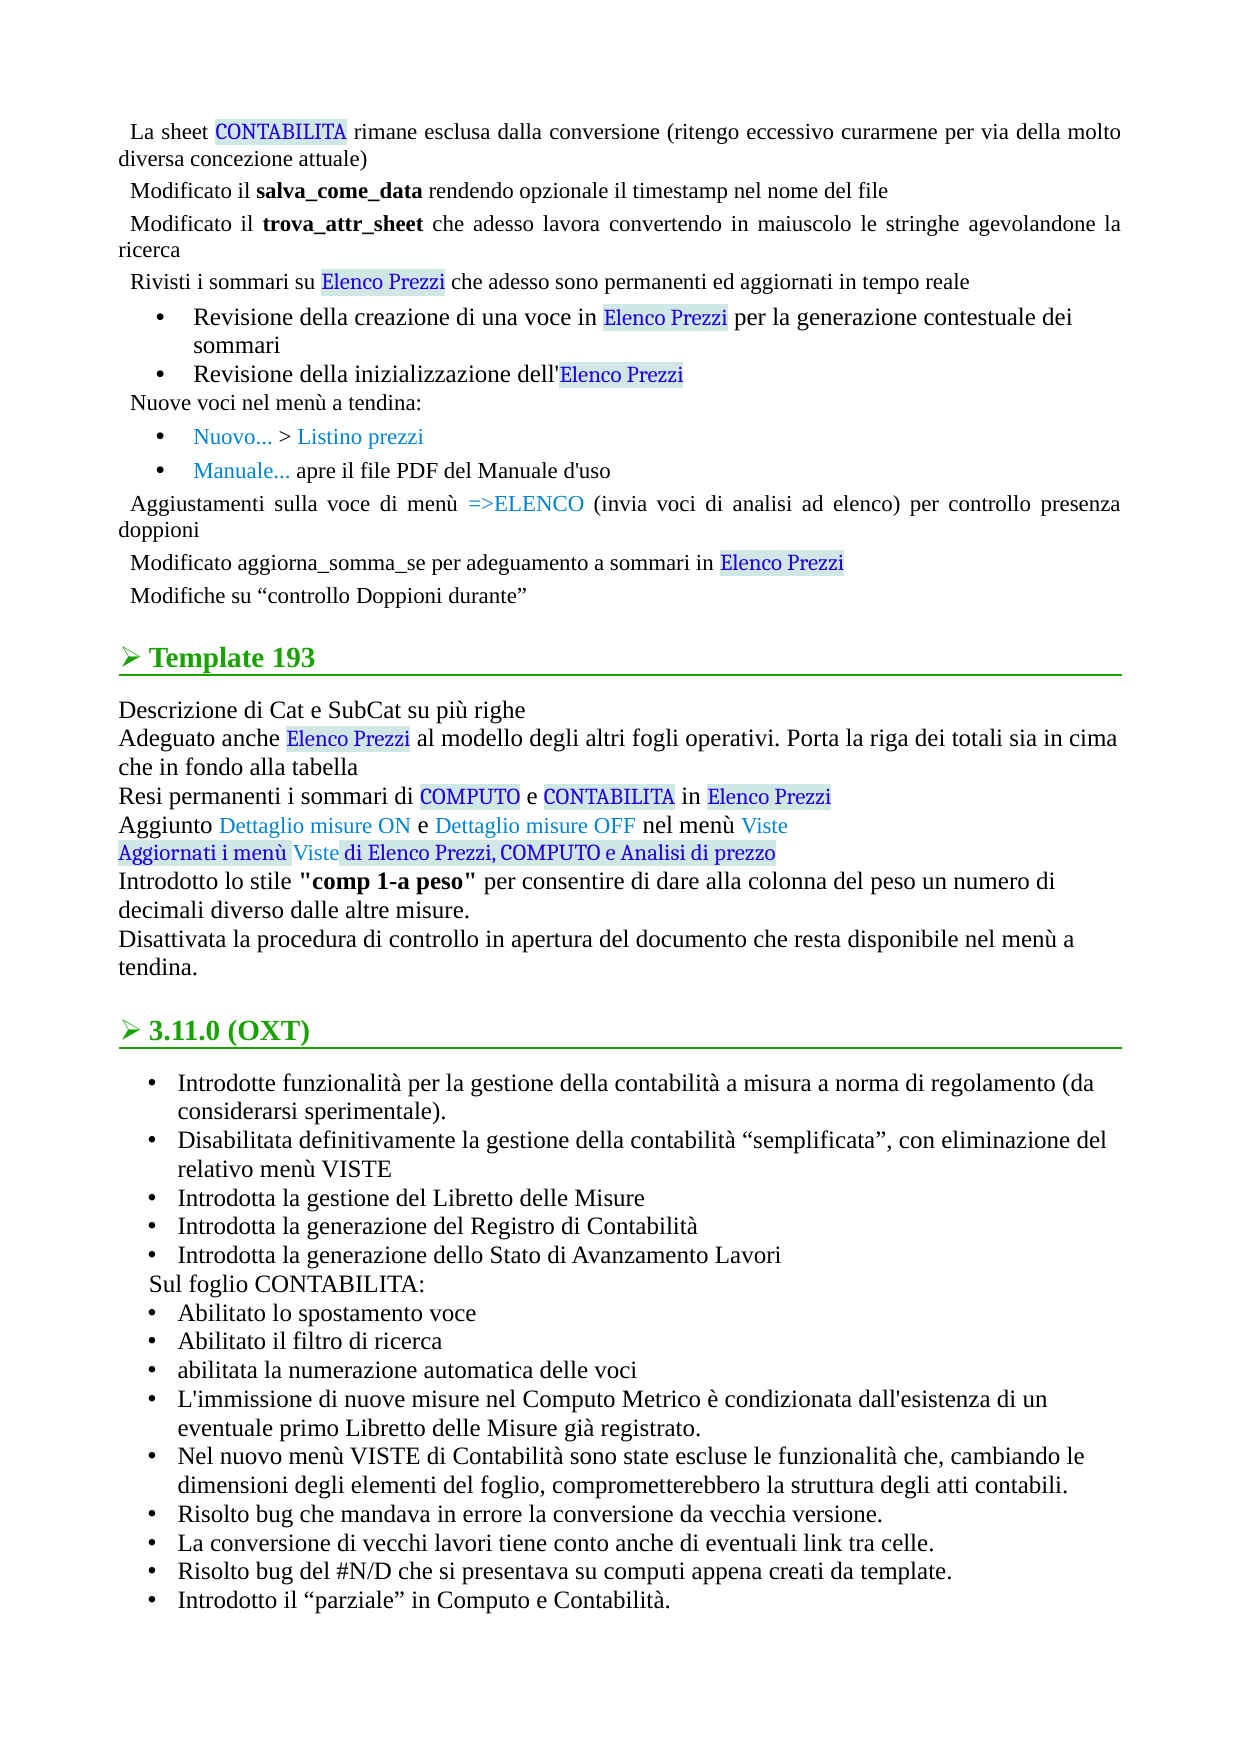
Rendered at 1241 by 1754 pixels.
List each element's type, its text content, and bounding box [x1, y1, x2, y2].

text Modificato il salva_come_data rendendo opzionale il timestamp nel nome del file [118, 177, 1122, 204]
list Revisione della creazione di una voce in Elenco Prezzi per la generazione contestuale dei sommari [156, 301, 1122, 359]
text Disattivata la procedura di controllo in apertura del documento che resta disponibile nel menù a tendina. [118, 924, 1122, 981]
text Aggiornati i menù Viste di Elenco Prezzi, COMPUTO e Analisi di prezzo [118, 839, 1122, 866]
list Introdotto il “parziale” in Computo e Contabilità. [148, 1585, 1122, 1614]
list Introdotta la generazione dello Stato di Avanzamento Lavori [148, 1240, 1122, 1269]
list Introdotta la generazione del Registro di Contabilità [148, 1211, 1122, 1240]
text Modifiche su “controllo Doppioni durante” [118, 582, 1122, 608]
text Adeguato anche Elenco Prezzi al modello degli altri fogli operativi. Porta la riga dei totali sia in cima che in fondo alla tabella [118, 723, 1122, 781]
list Manuale... apre il file PDF del Manuale d'uso [156, 456, 1122, 484]
text Rivisti i sommari su Elenco Prezzi che adesso sono permanenti ed aggiornati in tempo reale [118, 268, 1122, 296]
list L'immissione di nuove misure nel Computo Metrico è condizionata dall'esistenza di un eventuale primo Libretto delle Misure già registrato. [148, 1384, 1122, 1441]
text Descrizione di Cat e SubCat su più righe [118, 695, 1122, 723]
text Nuove voci nel menù a tendina: [118, 388, 1122, 415]
list Introdotte funzionalità per la gestione della contabilità a misura a norma di regolamento (da considerarsi sperimentale). [148, 1068, 1122, 1125]
subtitle 3.11.0 (OXT) [119, 1013, 1122, 1047]
text Resi permanenti i sommari di COMPUTO e CONTABILITA in Elenco Prezzi [118, 781, 1122, 810]
list Revisione della inizializzazione dell'Elenco Prezzi [156, 359, 1122, 388]
list Introdotta la gestione del Libretto delle Misure [148, 1183, 1122, 1211]
text Modificato aggiorna_somma_se per adeguamento a sommari in Elenco Prezzi [118, 549, 1122, 576]
list Abilitato il filtro di ricerca [148, 1326, 1122, 1355]
list Sul foglio CONTABILITA: [119, 1269, 1122, 1298]
list abilitata la numerazione automatica delle voci [148, 1355, 1122, 1384]
text La sheet CONTABILITA rimane esclusa dalla conversione (ritengo eccessivo curarmene per via della molto diversa concezione attuale) [118, 118, 1122, 172]
list Risolto bug del #N/D che si presentava su computi appena creati da template. [148, 1556, 1122, 1585]
text Aggiunto Dettaglio misure ON e Dettaglio misure OFF nel menù Viste [118, 810, 1122, 839]
list Risolto bug che mandava in errore la conversione da vecchia versione. [148, 1499, 1122, 1528]
list Disabilitata definitivamente la gestione della contabilità “semplificata”, con eliminazione del relativo menù VISTE [148, 1125, 1122, 1183]
text Modificato il trova_attr_sheet che adesso lavora convertendo in maiuscolo le stringhe agevolandone la ricerca [118, 210, 1122, 262]
text Introdotto lo stile "comp 1-a peso" per consentire di dare alla colonna del peso un numero di decimali diverso dalle altre misure. [118, 866, 1122, 924]
list Nuovo... > Listino prezzi [156, 421, 1122, 449]
list Nel nuovo menù VISTE di Contabilità sono state escluse le funzionalità che, cambiando le dimensioni degli elementi del foglio, comprometterebbero la struttura degli atti contabili. [148, 1441, 1122, 1499]
subtitle Template 193 [119, 640, 1122, 674]
list Abilitato lo spostamento voce [148, 1298, 1122, 1326]
list La conversione di vecchi lavori tiene conto anche di eventuali link tra celle. [148, 1528, 1122, 1556]
text Aggiustamenti sulla voce di menù =>ELENCO (invia voci di analisi ad elenco) per controllo presenza doppioni [118, 490, 1122, 543]
